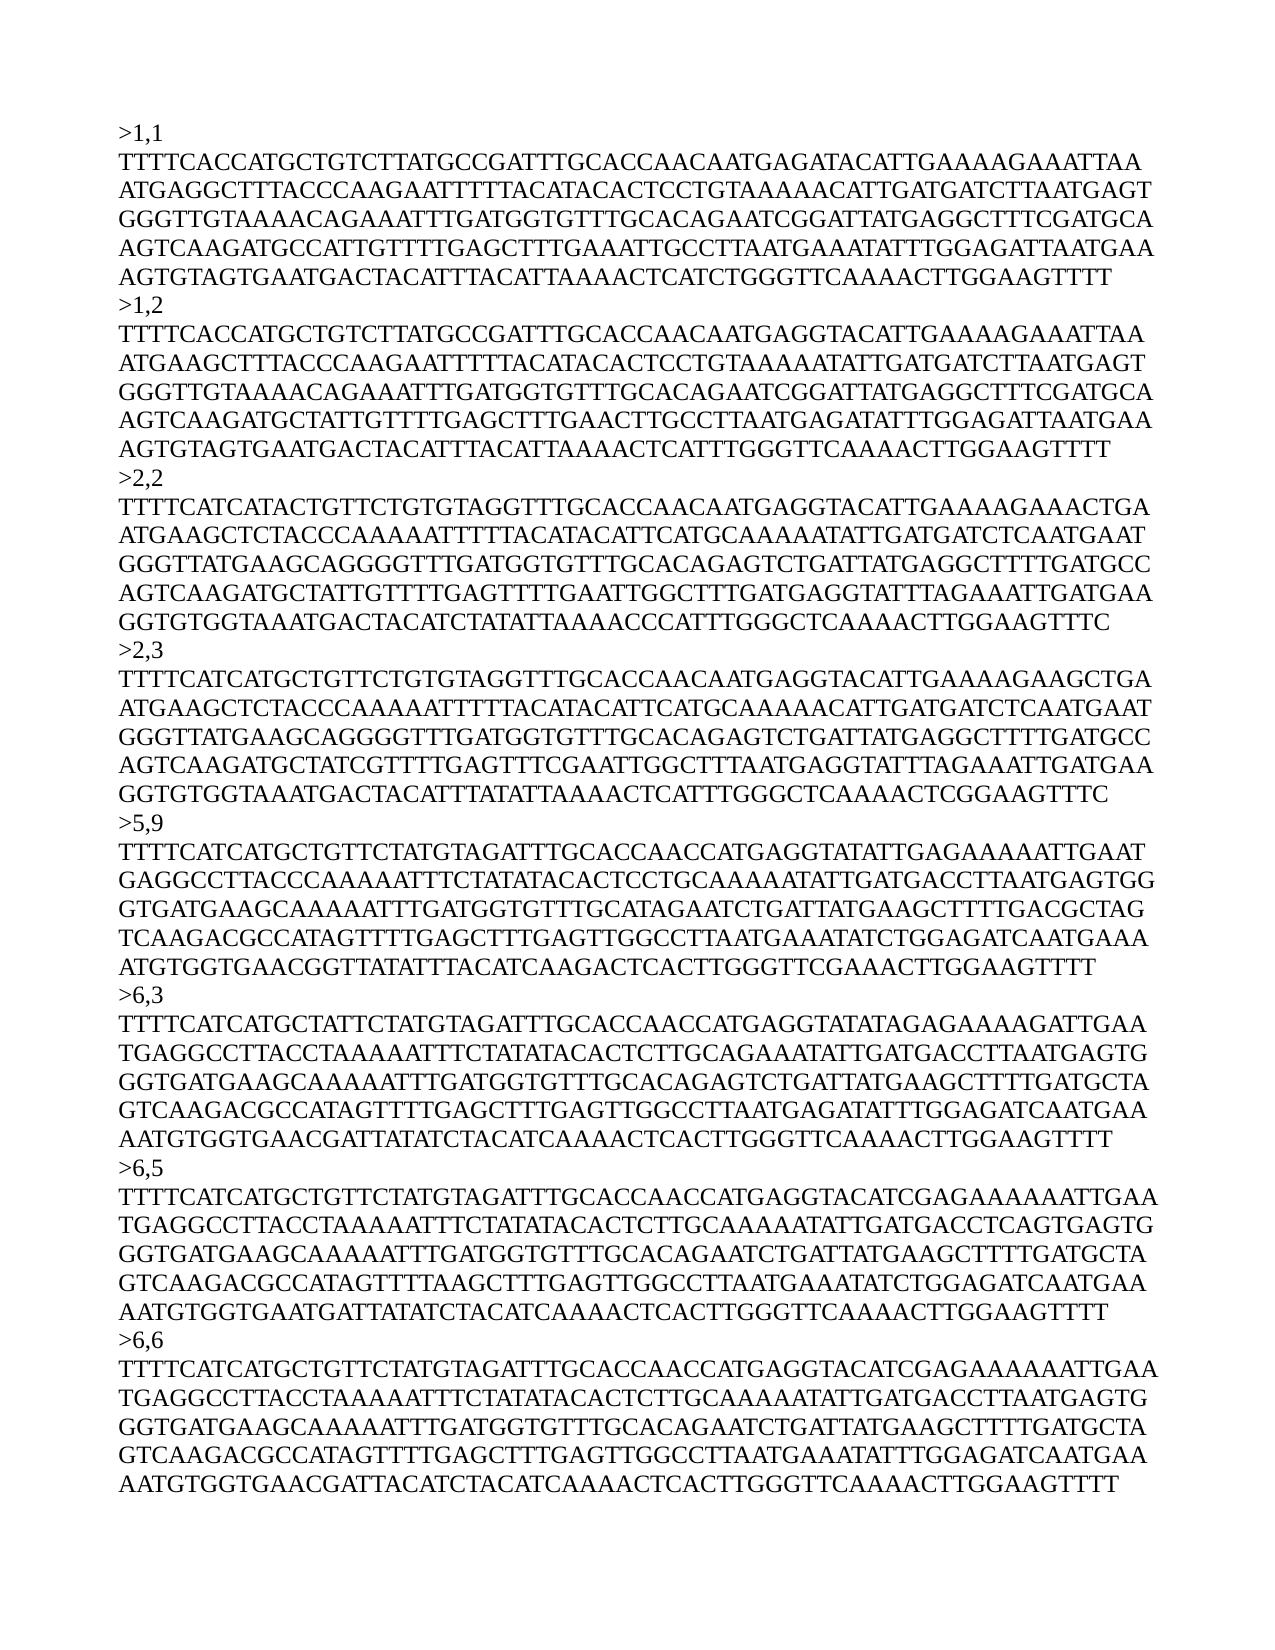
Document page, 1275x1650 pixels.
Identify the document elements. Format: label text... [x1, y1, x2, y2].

text TTTTCATCATACTGTTCTGTGTAGGTTTGCACCAACAATGAGGTACATTGAAAAGAAACTGAATGAAGCTCTACCCAAAAATTTTTACATACATTCATGCAAAAATATTGATGATCTCAATGAATGGGTTATGAAGCAGGGGTTTGATGGTGTTTGCACAGAGTCTGATTATGAGGCTTTTGATGCCAGTCAAGATGCTATTGTTTTGAGTTTTGAATTGGCTTTGATGAGGTATTTAGAAATTGATGAAGGTGTGGTAAATGACTACATCTATATTAAAACCCATTTGGGCTCAAAACTTGGAAGTTTC [118, 492, 1157, 636]
text TTTTCATCATGCTGTTCTATGTAGATTTGCACCAACCATGAGGTACATCGAGAAAAAATTGAATGAGGCCTTACCTAAAAATTTCTATATACACTCTTGCAAAAATATTGATGACCTCAGTGAGTGGGTGATGAAGCAAAAATTTGATGGTGTTTGCACAGAATCTGATTATGAAGCTTTTGATGCTAGTCAAGACGCCATAGTTTTAAGCTTTGAGTTGGCCTTAATGAAATATCTGGAGATCAATGAAAATGTGGTGAATGATTATATCTACATCAAAACTCACTTGGGTTCAAAACTTGGAAGTTTT [118, 1182, 1157, 1326]
text >5,9 [118, 808, 1157, 837]
text TTTTCATCATGCTGTTCTATGTAGATTTGCACCAACCATGAGGTACATCGAGAAAAAATTGAATGAGGCCTTACCTAAAAATTTCTATATACACTCTTGCAAAAATATTGATGACCTTAATGAGTGGGTGATGAAGCAAAAATTTGATGGTGTTTGCACAGAATCTGATTATGAAGCTTTTGATGCTAGTCAAGACGCCATAGTTTTGAGCTTTGAGTTGGCCTTAATGAAATATTTGGAGATCAATGAAAATGTGGTGAACGATTACATCTACATCAAAACTCACTTGGGTTCAAAACTTGGAAGTTTT [118, 1354, 1157, 1498]
text TTTTCACCATGCTGTCTTATGCCGATTTGCACCAACAATGAGATACATTGAAAAGAAATTAAATGAGGCTTTACCCAAGAATTTTTACATACACTCCTGTAAAAACATTGATGATCTTAATGAGTGGGTTGTAAAACAGAAATTTGATGGTGTTTGCACAGAATCGGATTATGAGGCTTTCGATGCAAGTCAAGATGCCATTGTTTTGAGCTTTGAAATTGCCTTAATGAAATATTTGGAGATTAATGAAAGTGTAGTGAATGACTACATTTACATTAAAACTCATCTGGGTTCAAAACTTGGAAGTTTT [118, 147, 1157, 291]
text >1,2 [118, 291, 1157, 319]
text >2,2 [118, 463, 1157, 492]
text >6,6 [118, 1326, 1157, 1354]
text TTTTCATCATGCTATTCTATGTAGATTTGCACCAACCATGAGGTATATAGAGAAAAGATTGAATGAGGCCTTACCTAAAAATTTCTATATACACTCTTGCAGAAATATTGATGACCTTAATGAGTGGGTGATGAAGCAAAAATTTGATGGTGTTTGCACAGAGTCTGATTATGAAGCTTTTGATGCTAGTCAAGACGCCATAGTTTTGAGCTTTGAGTTGGCCTTAATGAGATATTTGGAGATCAATGAAAATGTGGTGAACGATTATATCTACATCAAAACTCACTTGGGTTCAAAACTTGGAAGTTTT [118, 1009, 1157, 1153]
text >6,5 [118, 1153, 1157, 1182]
text TTTTCATCATGCTGTTCTATGTAGATTTGCACCAACCATGAGGTATATTGAGAAAAATTGAATGAGGCCTTACCCAAAAATTTCTATATACACTCCTGCAAAAATATTGATGACCTTAATGAGTGGGTGATGAAGCAAAAATTTGATGGTGTTTGCATAGAATCTGATTATGAAGCTTTTGACGCTAGTCAAGACGCCATAGTTTTGAGCTTTGAGTTGGCCTTAATGAAATATCTGGAGATCAATGAAAATGTGGTGAACGGTTATATTTACATCAAGACTCACTTGGGTTCGAAACTTGGAAGTTTT [118, 837, 1157, 981]
text TTTTCATCATGCTGTTCTGTGTAGGTTTGCACCAACAATGAGGTACATTGAAAAGAAGCTGAATGAAGCTCTACCCAAAAATTTTTACATACATTCATGCAAAAACATTGATGATCTCAATGAATGGGTTATGAAGCAGGGGTTTGATGGTGTTTGCACAGAGTCTGATTATGAGGCTTTTGATGCCAGTCAAGATGCTATCGTTTTGAGTTTCGAATTGGCTTTAATGAGGTATTTAGAAATTGATGAAGGTGTGGTAAATGACTACATTTATATTAAAACTCATTTGGGCTCAAAACTCGGAAGTTTC [118, 664, 1157, 808]
text >1,1 [118, 118, 1157, 147]
text >6,3 [118, 981, 1157, 1009]
text TTTTCACCATGCTGTCTTATGCCGATTTGCACCAACAATGAGGTACATTGAAAAGAAATTAAATGAAGCTTTACCCAAGAATTTTTACATACACTCCTGTAAAAATATTGATGATCTTAATGAGTGGGTTGTAAAACAGAAATTTGATGGTGTTTGCACAGAATCGGATTATGAGGCTTTCGATGCAAGTCAAGATGCTATTGTTTTGAGCTTTGAACTTGCCTTAATGAGATATTTGGAGATTAATGAAAGTGTAGTGAATGACTACATTTACATTAAAACTCATTTGGGTTCAAAACTTGGAAGTTTT [118, 319, 1157, 463]
text >2,3 [118, 636, 1157, 664]
